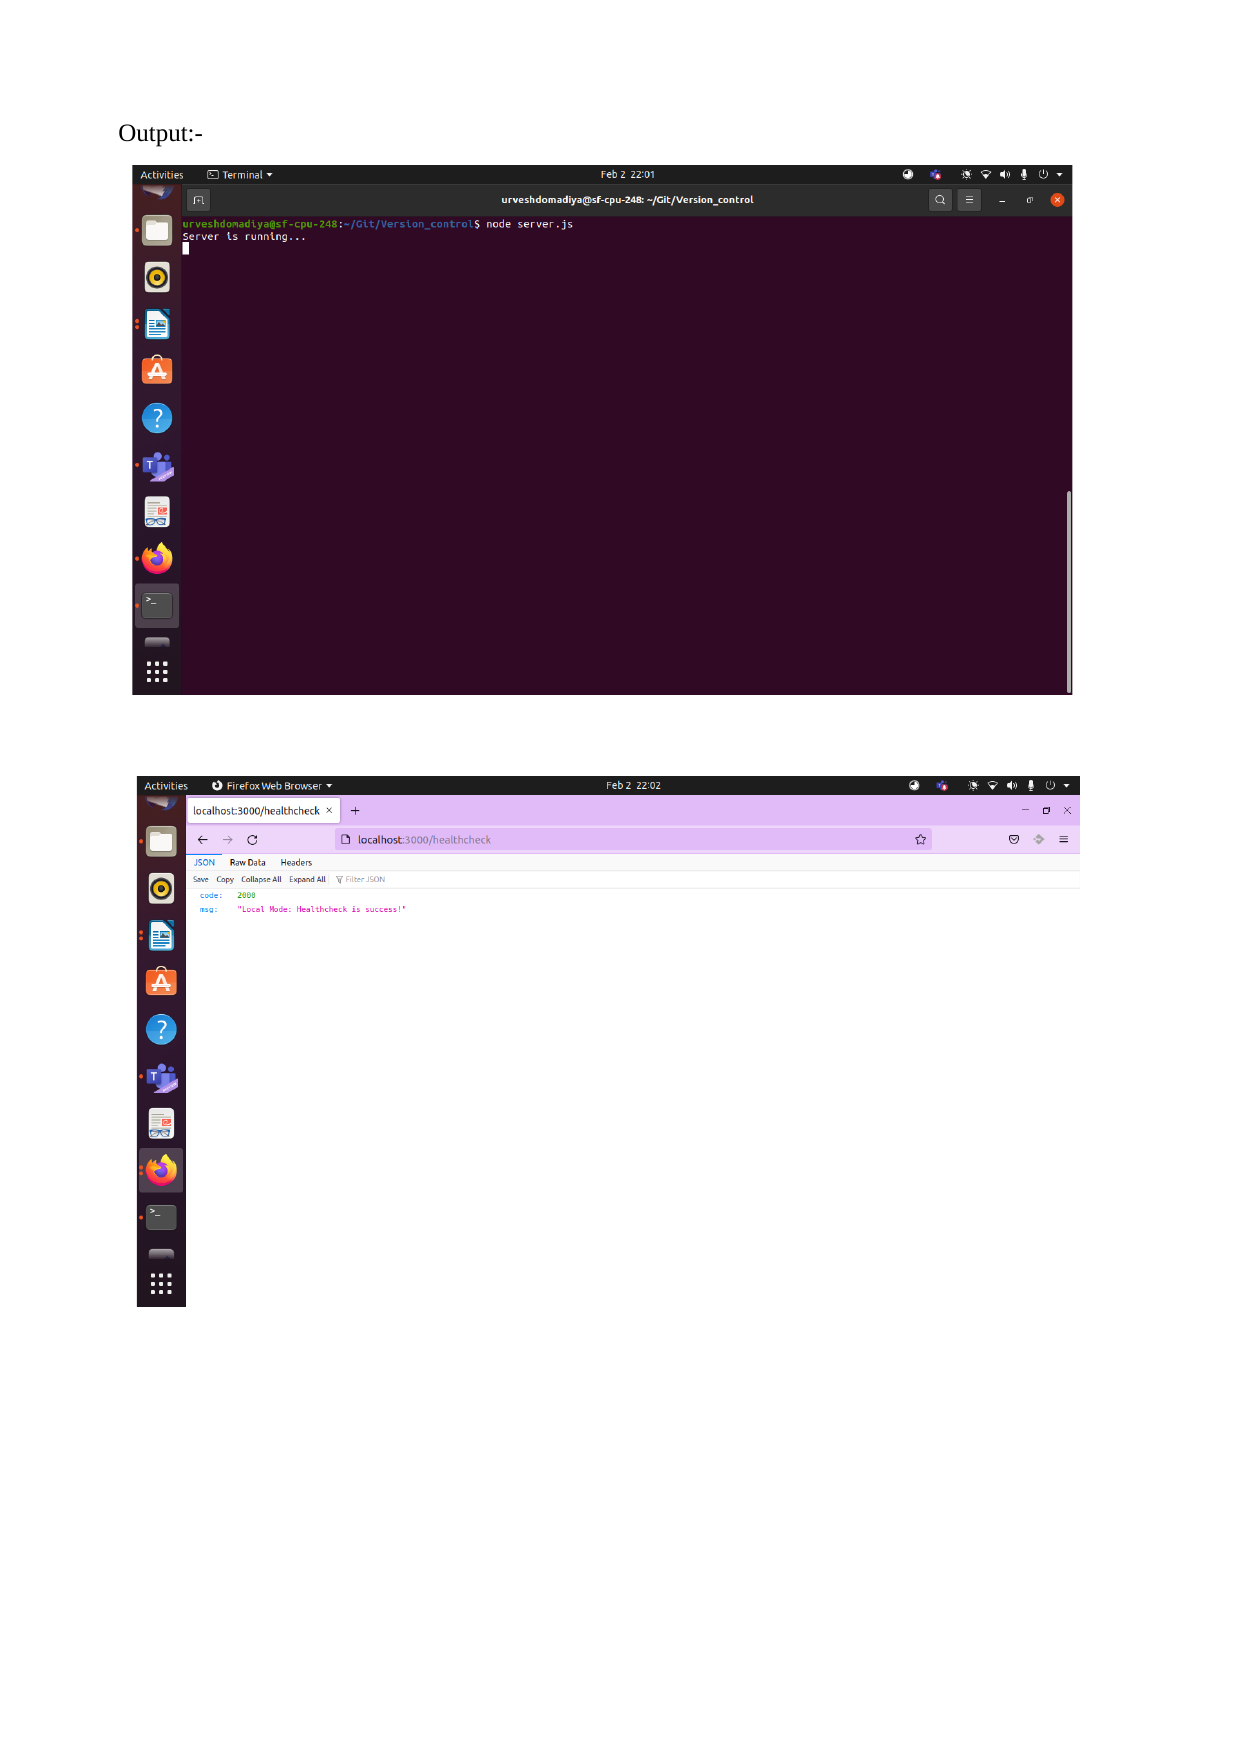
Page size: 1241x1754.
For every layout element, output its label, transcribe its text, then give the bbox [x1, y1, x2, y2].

picture [132, 165, 1073, 695]
text Output:- [118, 118, 1122, 147]
picture [136, 776, 1080, 1307]
